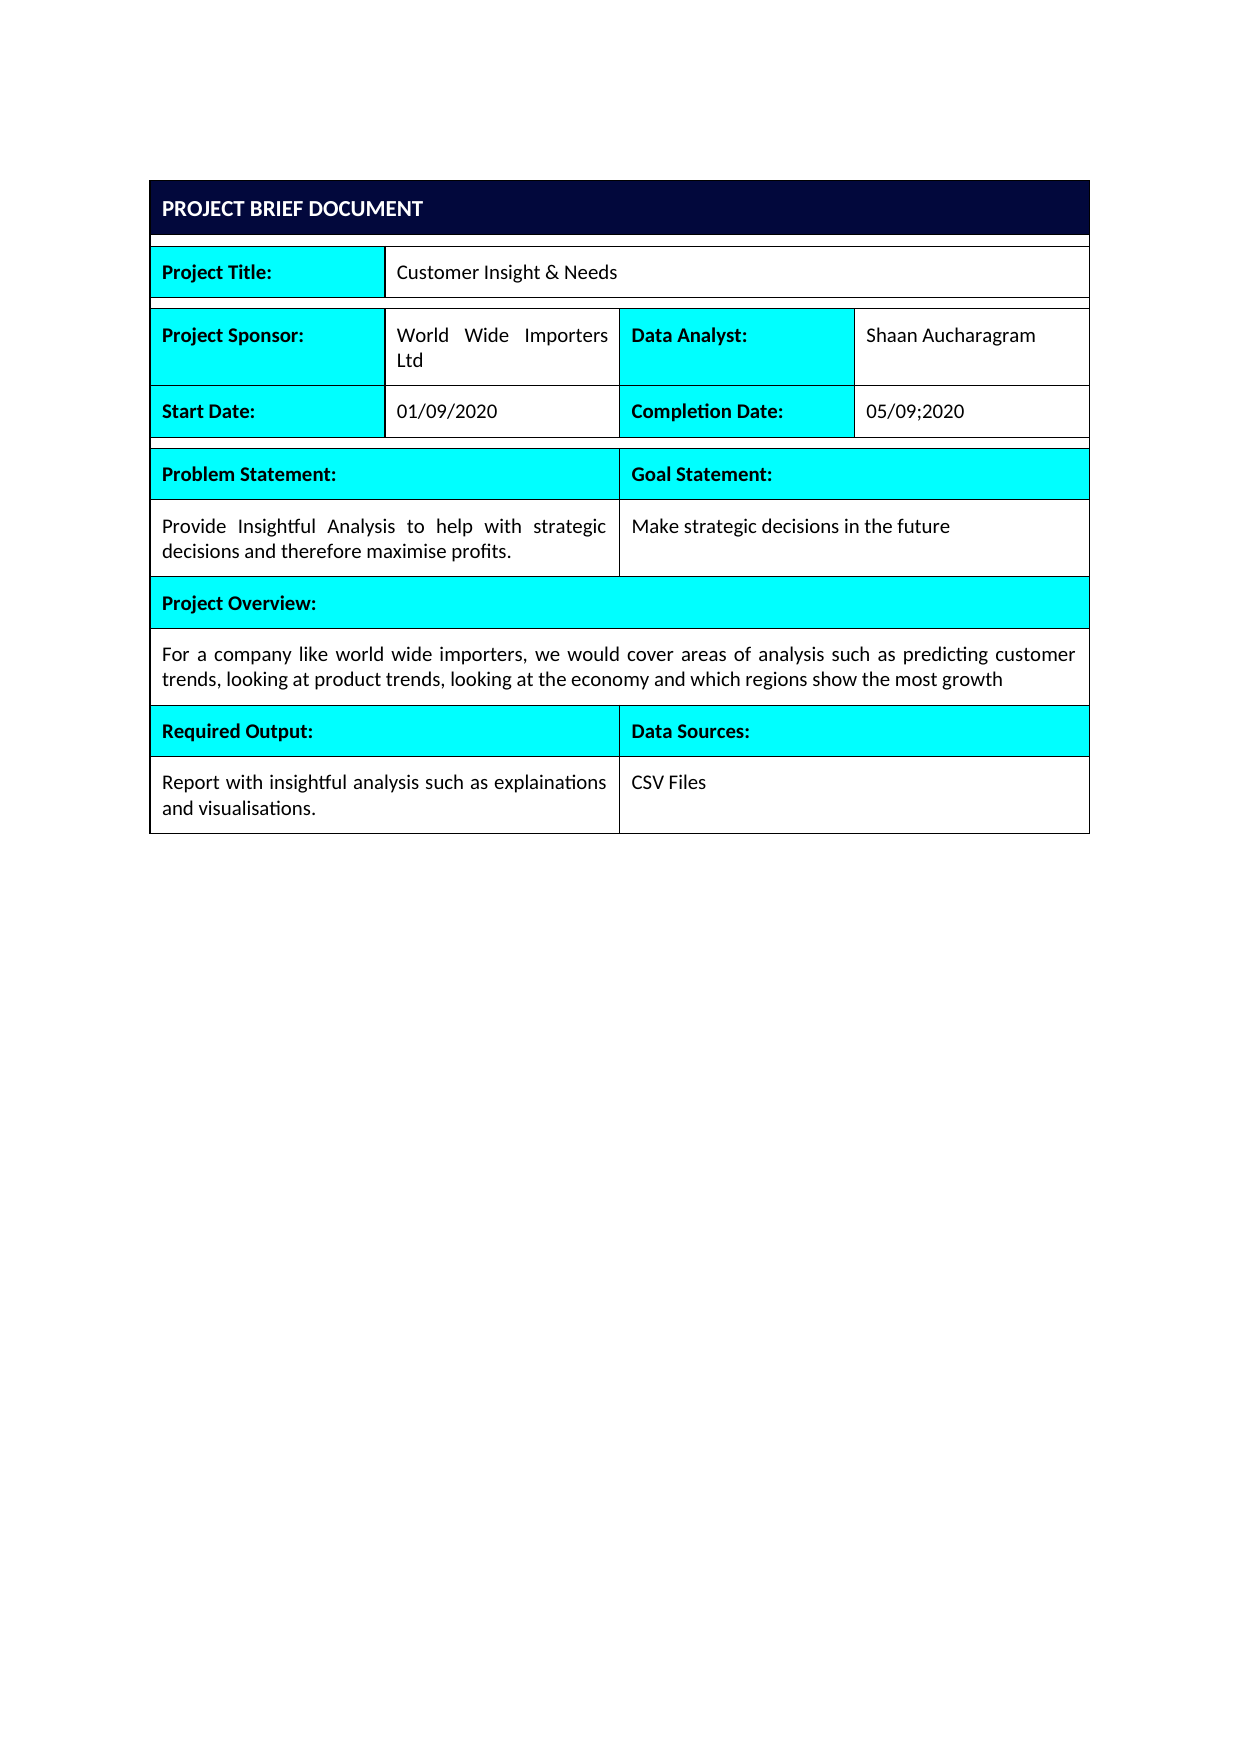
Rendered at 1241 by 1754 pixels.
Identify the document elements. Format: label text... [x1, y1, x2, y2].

table_cell World Wide Importers Ltd [386, 309, 619, 385]
table_cell For a company like world wide importers, we would cover areas of analysis such as predicting customer trends, looking at product trends, looking at the economy and which regions show the most growth [151, 629, 1089, 704]
table_cell Customer Insight & Needs [386, 247, 1089, 297]
table_cell Data Sources: [620, 706, 1089, 756]
table_cell Project Sponsor: [151, 309, 384, 385]
table_cell [151, 438, 1089, 448]
table_cell Provide Insightful Analysis to help with strategic decisions and therefore maximise profits. [151, 500, 619, 576]
table_cell Data Analyst: [620, 309, 854, 385]
table_cell 05/09;2020 [855, 386, 1089, 437]
table_cell Problem Statement: [151, 449, 619, 499]
table_cell Project Overview: [151, 577, 1089, 628]
table_cell Project Title: [151, 247, 384, 297]
table_cell [151, 235, 1089, 246]
table_cell CSV Files [620, 757, 1089, 833]
table_cell 01/09/2020 [386, 386, 619, 437]
table_cell Goal Statement: [620, 449, 1089, 499]
table_cell Completion Date: [620, 386, 854, 437]
table_cell Shaan Aucharagram [855, 309, 1089, 385]
table_cell Start Date: [151, 386, 384, 437]
table_cell Required Output: [151, 706, 619, 756]
table_cell Make strategic decisions in the future [620, 500, 1089, 576]
table_cell Report with insightful analysis such as explainations and visualisations. [151, 757, 619, 833]
table_header PROJECT BRIEF DOCUMENT [151, 181, 1089, 234]
table_cell [151, 298, 1089, 308]
